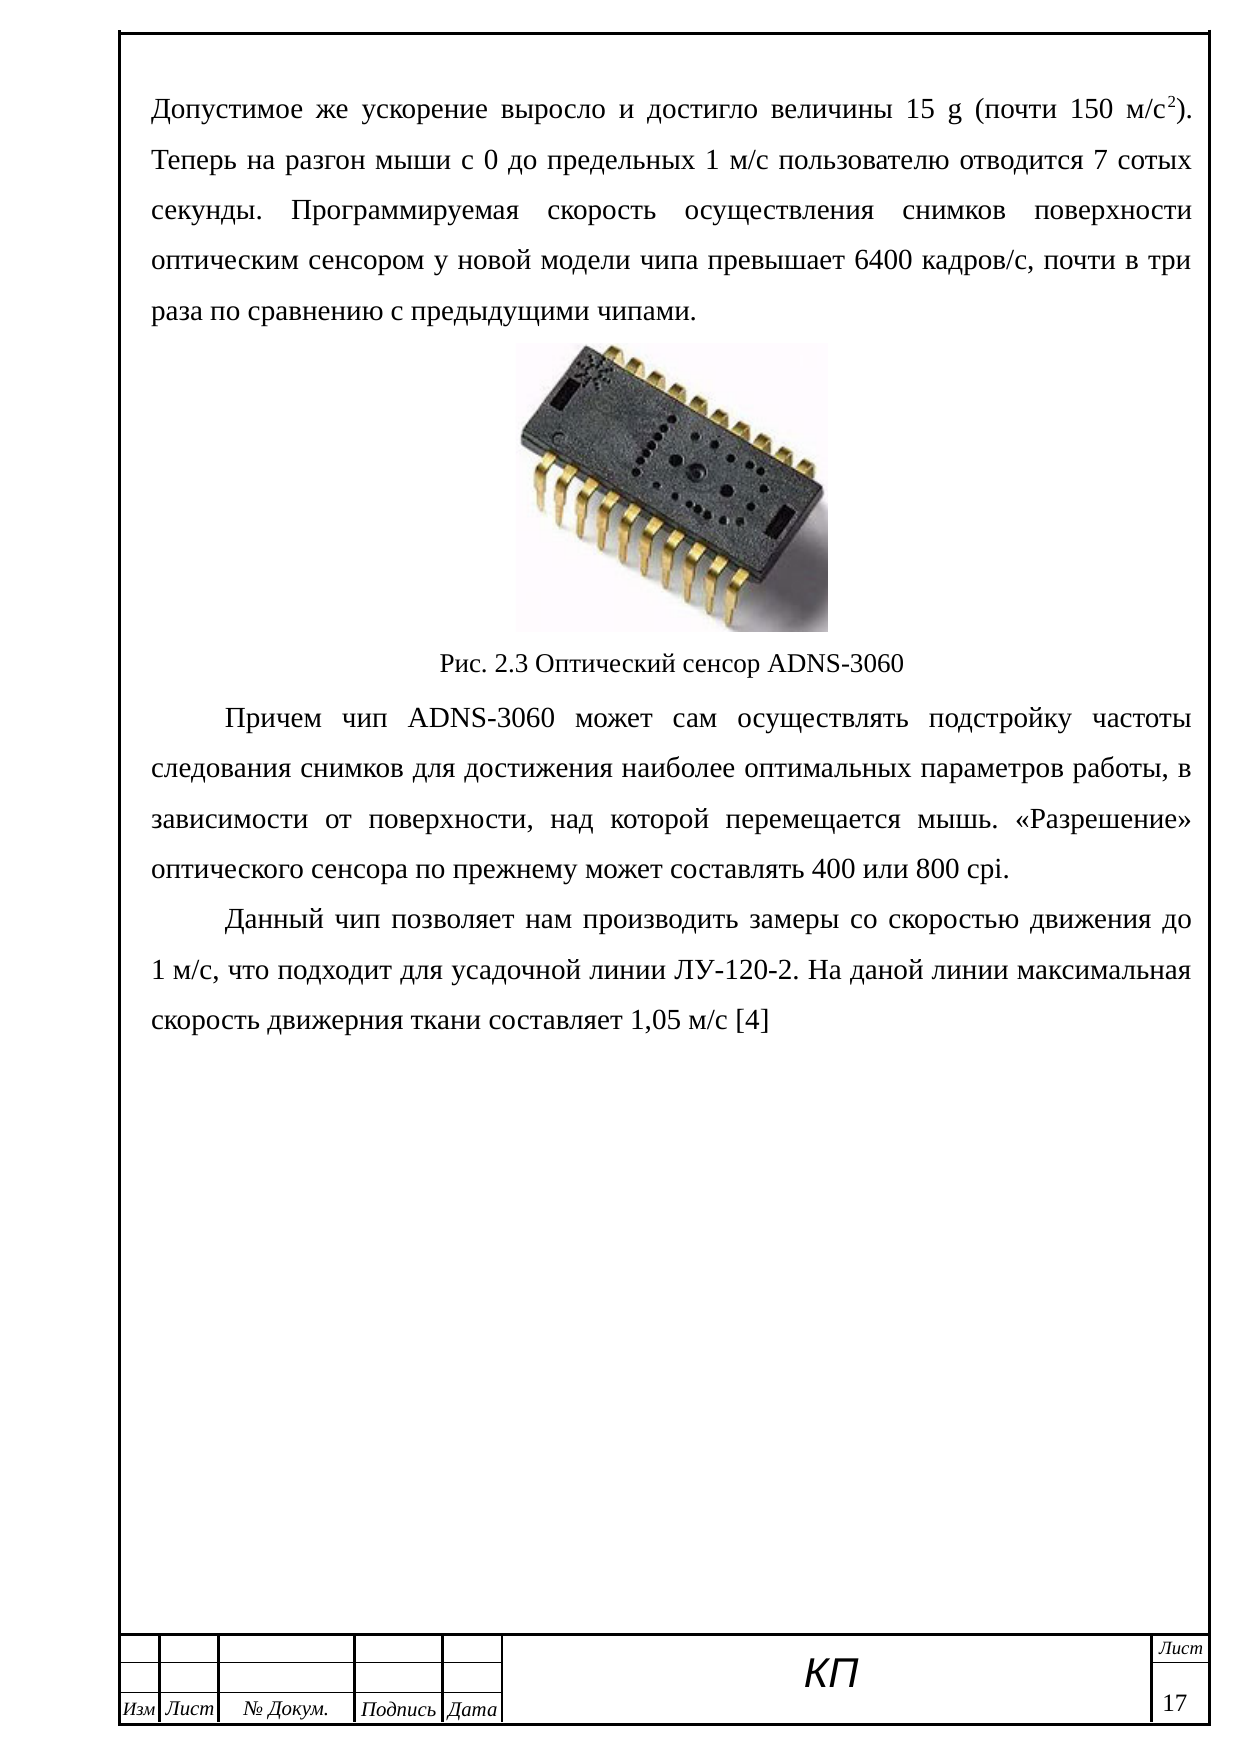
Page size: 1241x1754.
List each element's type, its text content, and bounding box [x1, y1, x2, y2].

text Рис. 2.3 Оптический сенсор ADNS-3060 [151, 343, 1193, 679]
text Причем чип ADNS-3060 может сам осуществлять подстройку частоты следования снимков для достижения наиболее оптимальных параметров работы, в зависимости от поверхности, над которой перемещается мышь. «Разрешение» оптического сенсора по прежнему может составлять 400 или 800 cpi. [151, 700, 1193, 885]
text Допустимое же ускорение выросло и достигло величины 15 g (почти 150 м/с2). Теперь на разгон мыши с 0 до предельных 1 м/с пользователю отводится 7 сотых секунды. Программируемая скорость осуществления снимков поверхности оптическим сенсором у новой модели чипа превышает 6400 кадров/с, почти в три раза по сравнению с предыдущими чипами. [151, 91, 1193, 326]
text Данный чип позволяет нам производить замеры со скоростью движения до 1 м/с, что подходит для усадочной линии ЛУ-120-2. На даной линии максимальная скорость движерния ткани составляет 1,05 м/с [] [151, 901, 1193, 1036]
picture [515, 343, 828, 632]
